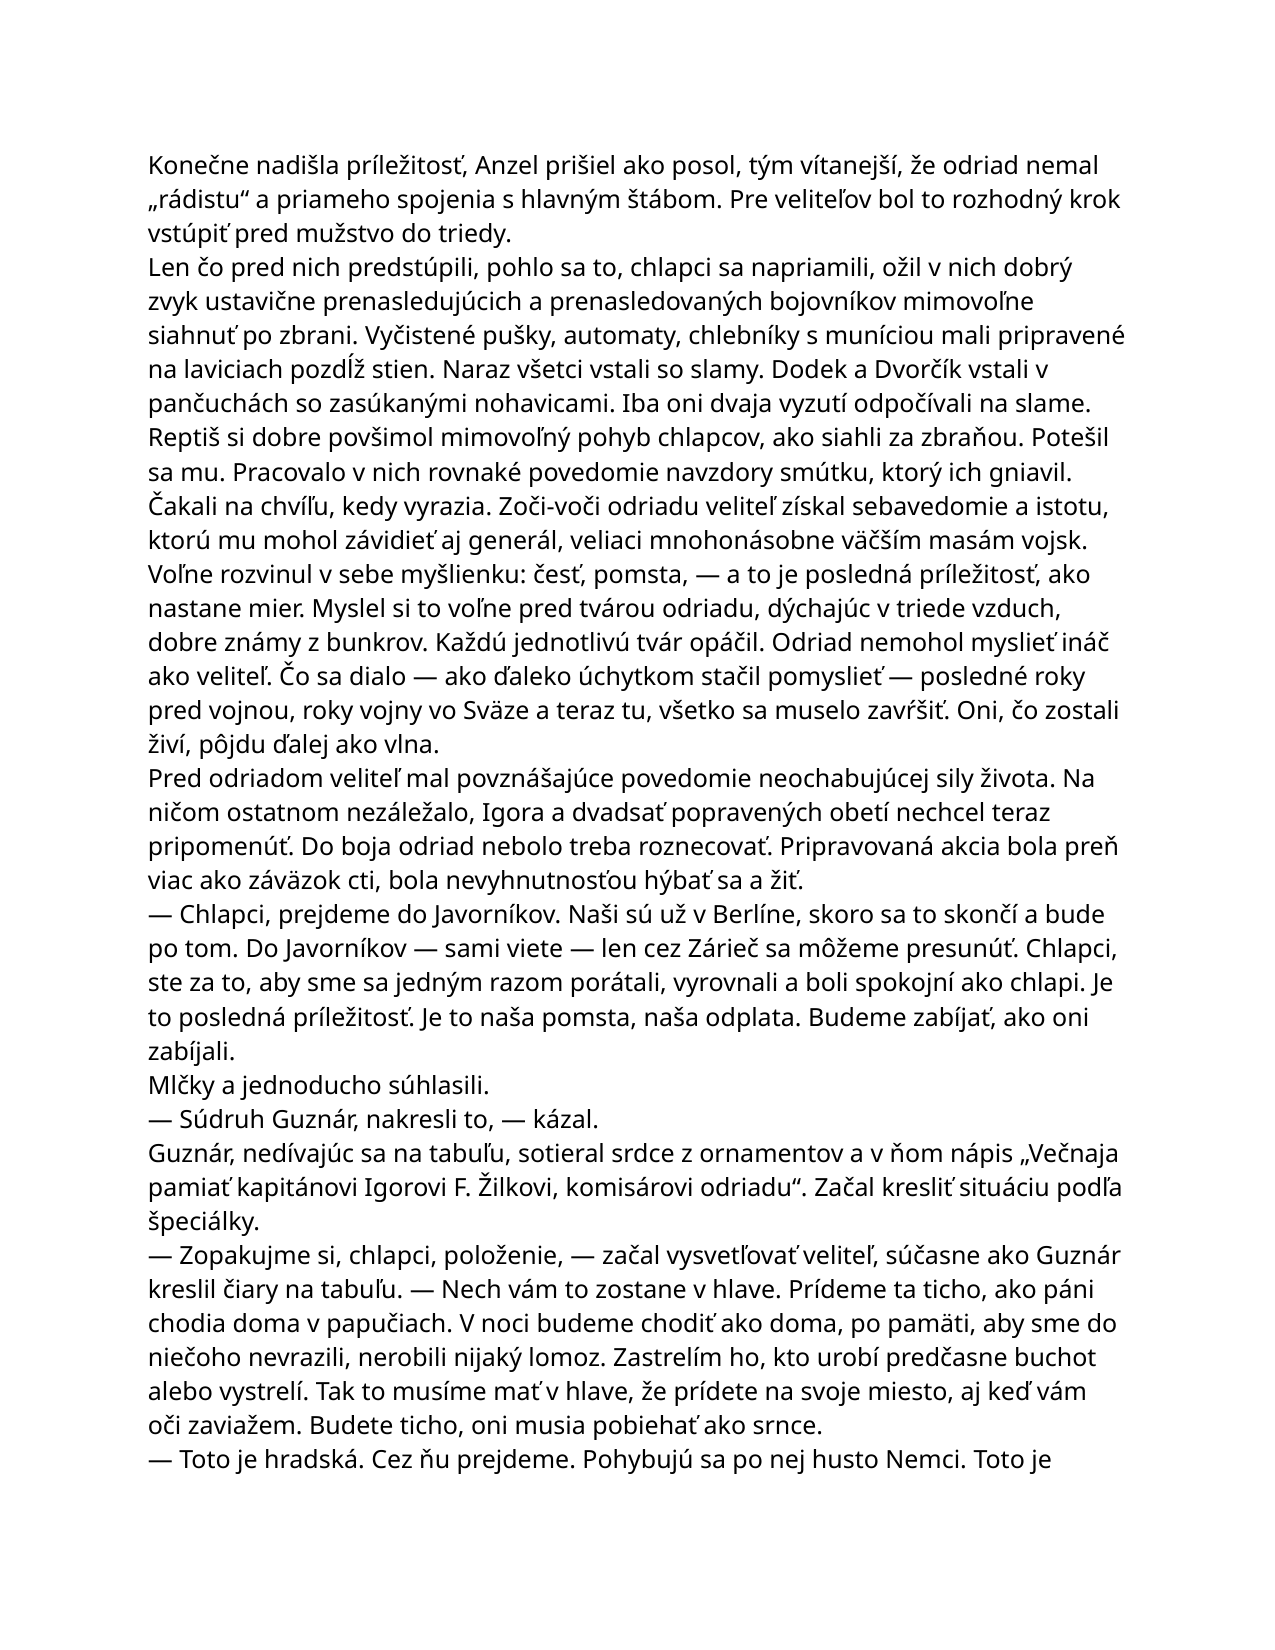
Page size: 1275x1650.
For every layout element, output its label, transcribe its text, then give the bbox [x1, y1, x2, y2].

text Len čo pred nich predstúpili, pohlo sa to, chlapci sa napriamili, ožil v nich dobrý zvyk ustavične prenasledujúcich a prenasledovaných bojovníkov mimovoľne siahnuť po zbrani. Vyčistené pušky, automaty, chlebníky s muníciou mali pripravené na laviciach pozdĺž stien. Naraz všetci vstali so slamy. Dodek a Dvorčík vstali v pančuchách so zasúkanými nohavicami. Iba oni dvaja vyzutí odpočívali na slame. Reptiš si dobre povšimol mimovoľný pohyb chlapcov, ako siahli za zbraňou. Potešil sa mu. Pracovalo v nich rovnaké povedomie navzdory smútku, ktorý ich gniavil. Čakali na chvíľu, kedy vyrazia. Zoči-voči odriadu veliteľ získal sebavedomie a istotu, ktorú mu mohol závidieť aj generál, veliaci mnohonásobne väčším masám vojsk. Voľne rozvinul v sebe myšlienku: česť, pomsta, — a to je posledná príležitosť, ako nastane mier. Myslel si to voľne pred tvárou odriadu, dýchajúc v triede vzduch, dobre známy z bunkrov. Každú jednotlivú tvár opáčil. Odriad nemohol myslieť ináč ako veliteľ. Čo sa dialo — ako ďaleko úchytkom stačil pomyslieť — posledné roky pred vojnou, roky vojny vo Sväze a teraz tu, všetko sa muselo zavŕšiť. Oni, čo zostali živí, pôjdu ďalej ako vlna. [148, 250, 1127, 761]
text — Súdruh Guznár, nakresli to, — kázal. [148, 1101, 1127, 1135]
text Mlčky a jednoducho súhlasili. [148, 1067, 1127, 1101]
text Guznár, nedívajúc sa na tabuľu, sotieral srdce z ornamentov a v ňom nápis „Večnaja pamiať kapitánovi Igorovi F. Žilkovi, komisárovi odriadu“. Začal kresliť situáciu podľa špeciálky. [148, 1135, 1127, 1238]
text — Chlapci, prejdeme do Javorníkov. Naši sú už v Berlíne, skoro sa to skončí a bude po tom. Do Javorníkov — sami viete — len cez Zárieč sa môžeme presunúť. Chlapci, ste za to, aby sme sa jedným razom porátali, vyrovnali a boli spokojní ako chlapi. Je to posledná príležitosť. Je to naša pomsta, naša odplata. Budeme zabíjať, ako oni zabíjali. [148, 897, 1127, 1067]
text — Zopakujme si, chlapci, položenie, — začal vysvetľovať veliteľ, súčasne ako Guznár kreslil čiary na tabuľu. — Nech vám to zostane v hlave. Prídeme ta ticho, ako páni chodia doma v papučiach. V noci budeme chodiť ako doma, po pamäti, aby sme do niečoho nevrazili, nerobili nijaký lomoz. Zastrelím ho, kto urobí predčasne buchot alebo vystrelí. Tak to musíme mať v hlave, že prídete na svoje miesto, aj keď vám oči zaviažem. Budete ticho, oni musia pobiehať ako srnce. [148, 1238, 1127, 1442]
text — Toto je hradská. Cez ňu prejdeme. Pohybujú sa po nej husto Nemci. Toto je [148, 1442, 1127, 1476]
text Konečne nadišla príležitosť, Anzel prišiel ako posol, tým vítanejší, že odriad nemal „rádistu“ a priameho spojenia s hlavným štábom. Pre veliteľov bol to rozhodný krok vstúpiť pred mužstvo do triedy. [148, 148, 1127, 250]
text Pred odriadom veliteľ mal povznášajúce povedomie neochabujúcej sily života. Na ničom ostatnom nezáležalo, Igora a dvadsať popravených obetí nechcel teraz pripomenúť. Do boja odriad nebolo treba roznecovať. Pripravovaná akcia bola preň viac ako záväzok cti, bola nevyhnutnosťou hýbať sa a žiť. [148, 761, 1127, 897]
